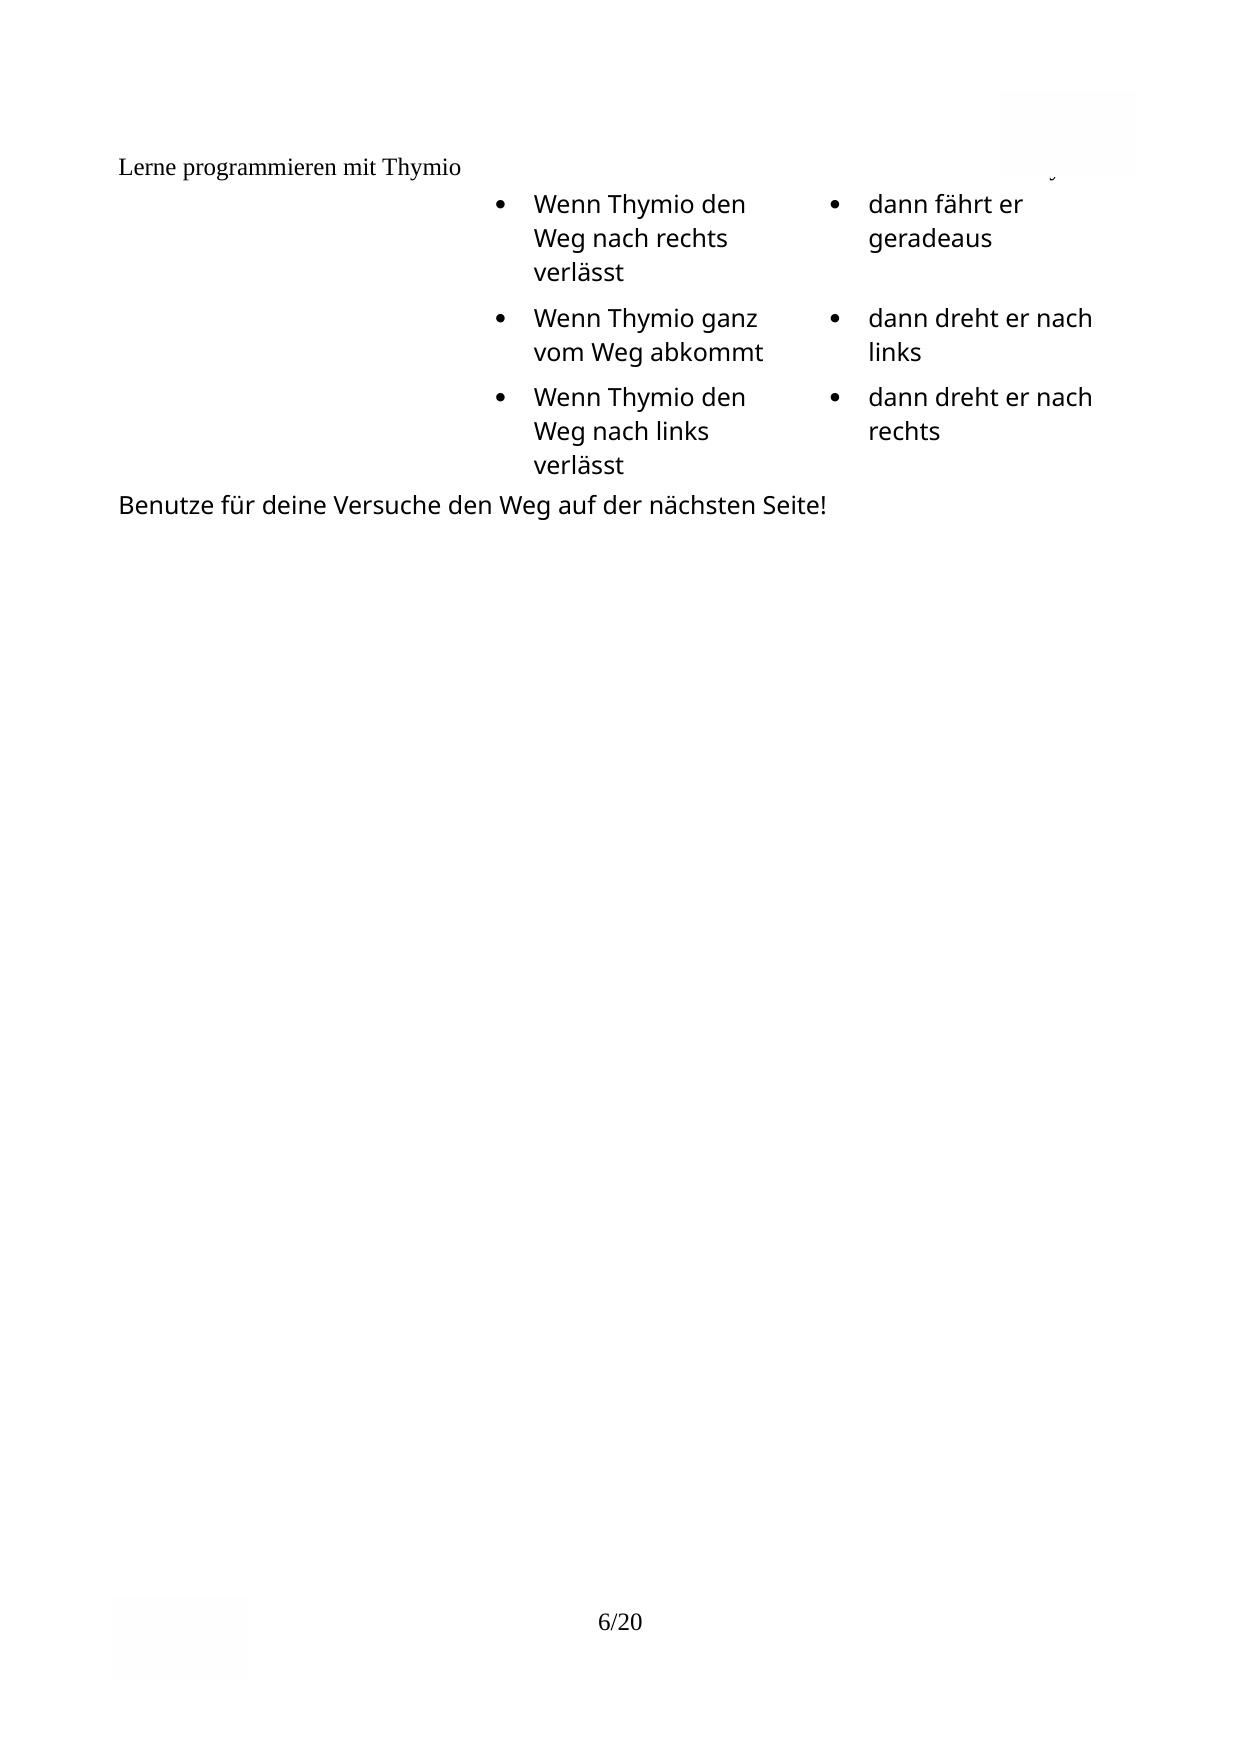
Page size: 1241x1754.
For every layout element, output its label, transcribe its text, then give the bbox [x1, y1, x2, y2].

table_cell Wenn Thymio den Weg nach links verlässt [453, 374, 787, 488]
table_cell dann fährt er geradeaus [788, 181, 1122, 294]
table_header [118, 181, 453, 488]
table_cell Wenn Thymio den Weg nach rechts verlässt [453, 181, 787, 294]
picture [112, 1596, 249, 1682]
table_cell dann dreht er nach links [788, 295, 1122, 374]
picture [999, 91, 1136, 177]
table_cell Wenn Thymio ganz vom Weg abkommt [453, 295, 787, 374]
text Benutze für deine Versuche den Weg auf der nächsten Seite! [118, 488, 1122, 522]
table_cell dann dreht er nach rechts [788, 374, 1122, 488]
